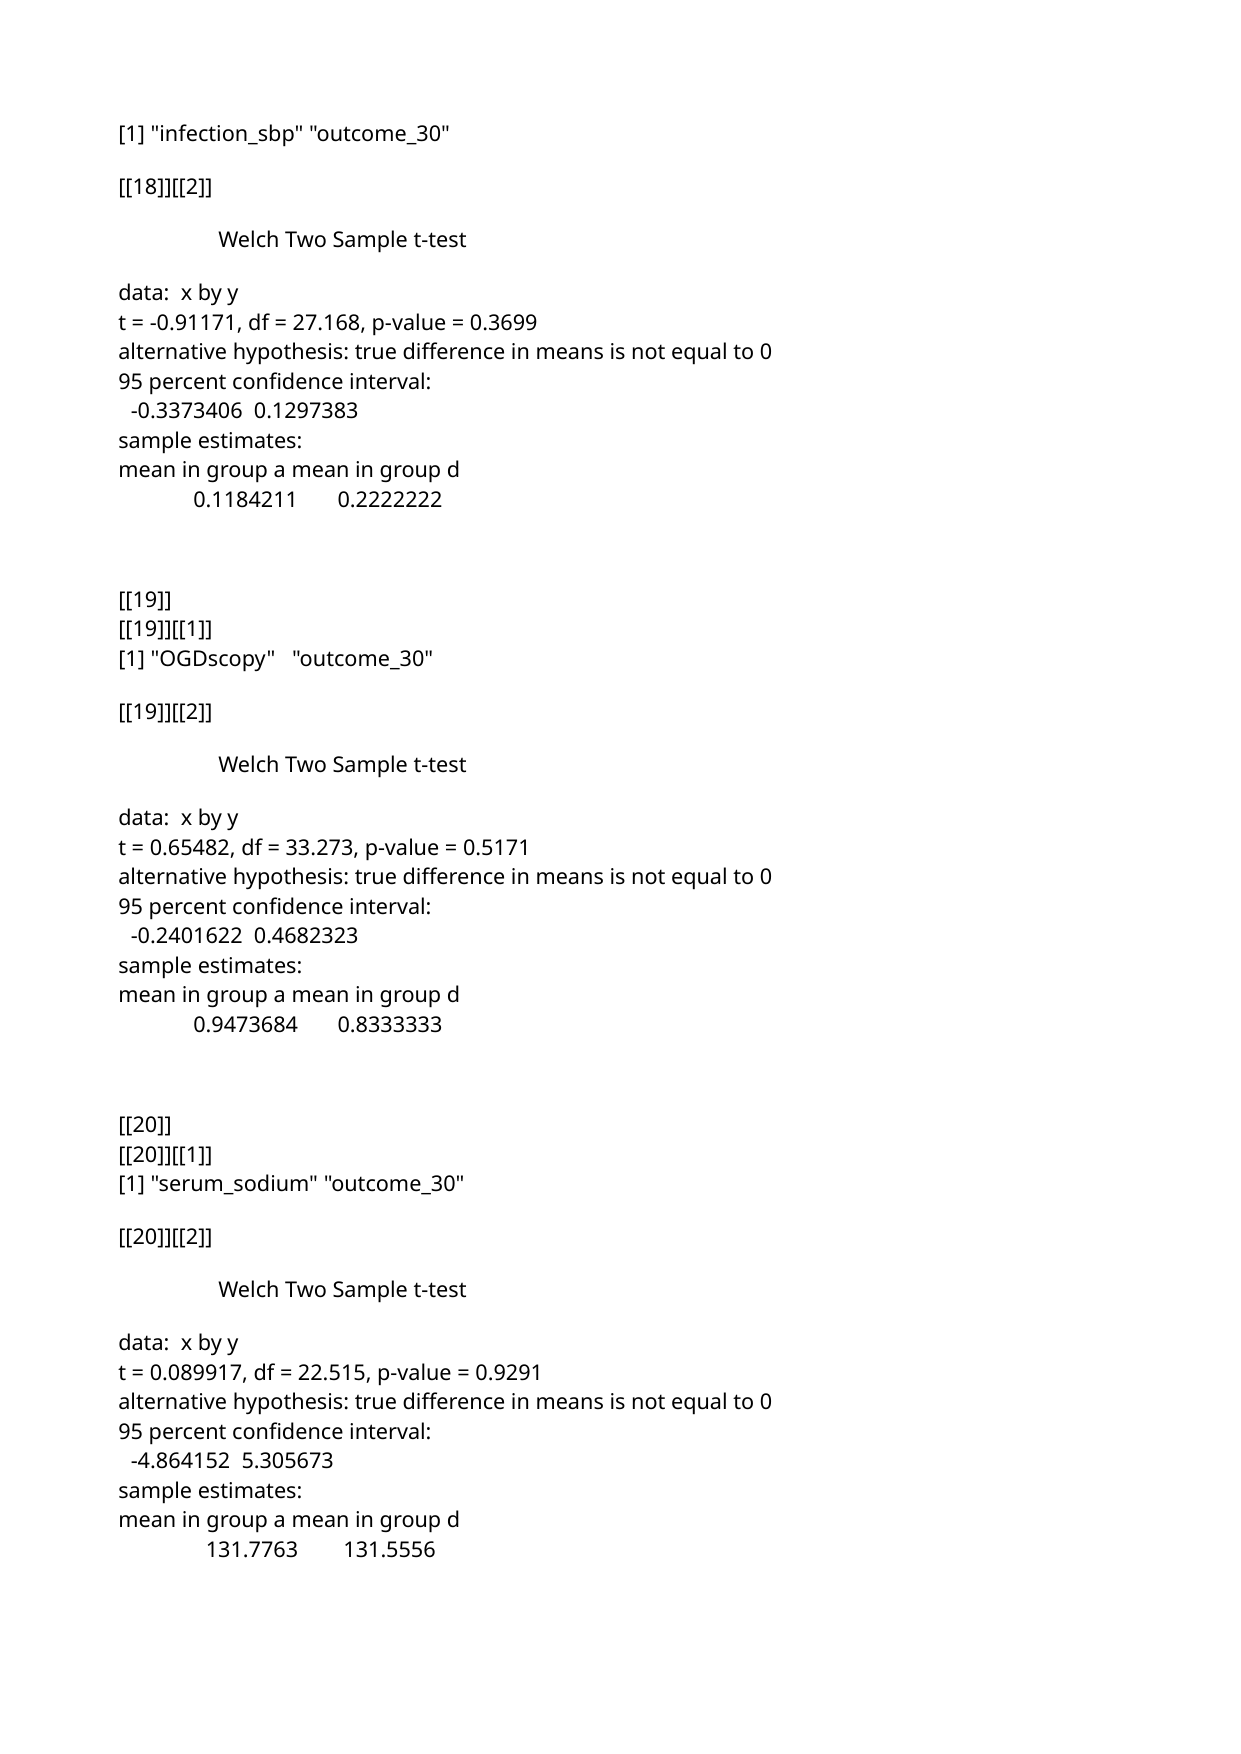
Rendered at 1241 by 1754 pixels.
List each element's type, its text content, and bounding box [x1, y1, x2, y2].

text mean in group a mean in group d [118, 979, 1122, 1009]
text Welch Two Sample t-test [118, 224, 1122, 254]
text -0.2401622 0.4682323 [118, 921, 1122, 950]
text Welch Two Sample t-test [118, 1274, 1122, 1304]
text data: x by y [118, 1328, 1122, 1357]
text [[18]][[2]] [118, 171, 1122, 201]
text 95 percent confidence interval: [118, 891, 1122, 921]
text [[20]] [118, 1109, 1122, 1139]
text 95 percent confidence interval: [118, 1416, 1122, 1446]
text Welch Two Sample t-test [118, 749, 1122, 779]
text mean in group a mean in group d [118, 1504, 1122, 1534]
text -0.3373406 0.1297383 [118, 395, 1122, 425]
text sample estimates: [118, 425, 1122, 454]
text [[20]][[1]] [118, 1139, 1122, 1168]
text [1] "OGDscopy" "outcome_30" [118, 643, 1122, 673]
text data: x by y [118, 803, 1122, 832]
text [[19]] [118, 584, 1122, 614]
text 0.1184211 0.2222222 [118, 484, 1122, 513]
text 95 percent confidence interval: [118, 366, 1122, 395]
text [1] "serum_sodium" "outcome_30" [118, 1168, 1122, 1198]
text alternative hypothesis: true difference in means is not equal to 0 [118, 862, 1122, 891]
text 0.9473684 0.8333333 [118, 1009, 1122, 1038]
text t = -0.91171, df = 27.168, p-value = 0.3699 [118, 307, 1122, 336]
text sample estimates: [118, 950, 1122, 979]
text alternative hypothesis: true difference in means is not equal to 0 [118, 336, 1122, 366]
text [1] "infection_sbp" "outcome_30" [118, 118, 1122, 148]
text alternative hypothesis: true difference in means is not equal to 0 [118, 1387, 1122, 1416]
text [[20]][[2]] [118, 1221, 1122, 1251]
text -4.864152 5.305673 [118, 1446, 1122, 1475]
text sample estimates: [118, 1475, 1122, 1504]
text 131.7763 131.5556 [118, 1534, 1122, 1563]
text mean in group a mean in group d [118, 454, 1122, 484]
text t = 0.65482, df = 33.273, p-value = 0.5171 [118, 832, 1122, 862]
text [[19]][[1]] [118, 614, 1122, 643]
text t = 0.089917, df = 22.515, p-value = 0.9291 [118, 1357, 1122, 1387]
text [[19]][[2]] [118, 696, 1122, 726]
text data: x by y [118, 277, 1122, 307]
